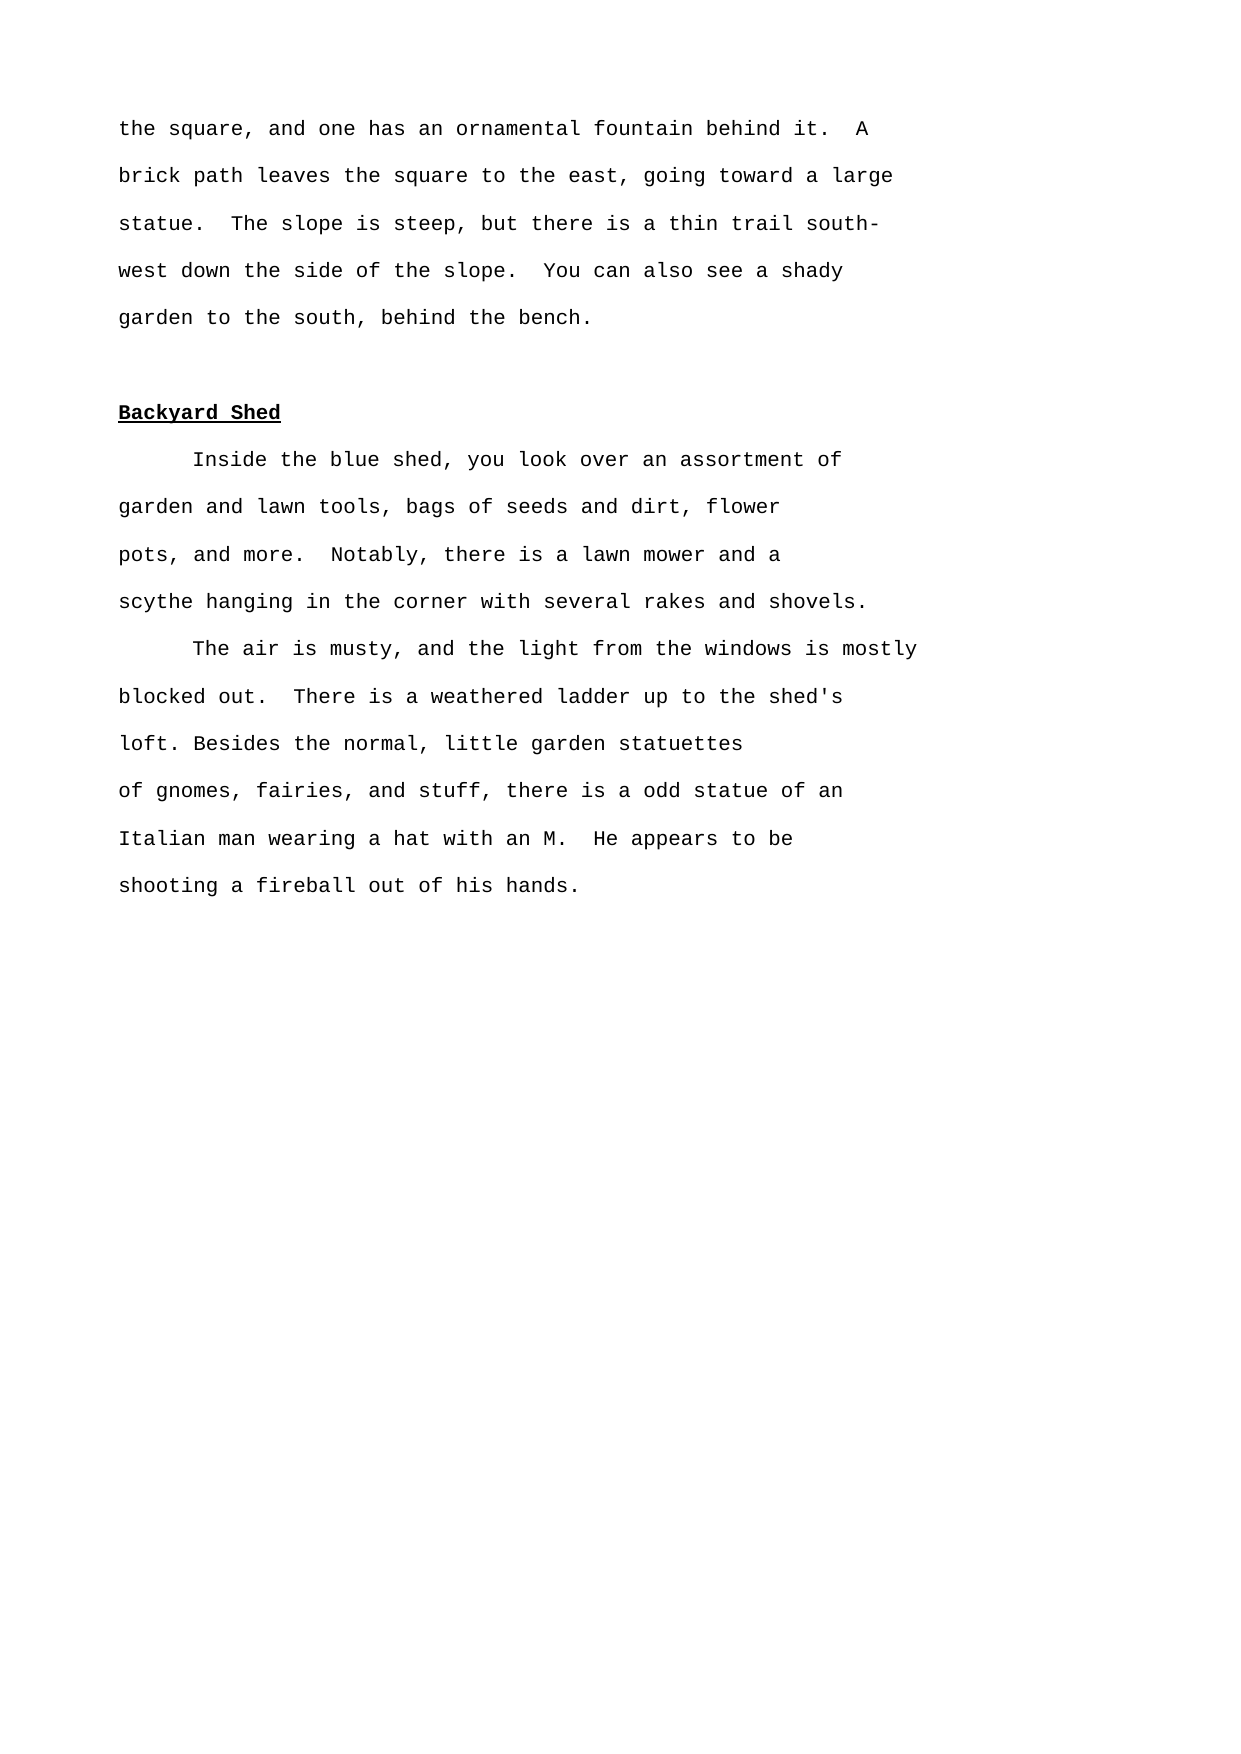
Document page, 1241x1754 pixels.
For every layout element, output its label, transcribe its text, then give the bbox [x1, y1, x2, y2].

text loft. Besides the normal, little garden statuettes [118, 733, 1122, 757]
text statue. The slope is steep, but there is a thin trail south- [118, 213, 1122, 236]
text the square, and one has an ornamental fountain behind it. A [118, 118, 1122, 142]
text Backyard Shed [118, 402, 1122, 426]
text shooting a fireball out of his hands. [118, 875, 1122, 898]
text The air is musty, and the light from the windows is mostly [118, 638, 1122, 662]
text Inside the blue shed, you look over an assortment of [118, 449, 1122, 473]
text garden to the south, behind the bench. [118, 307, 1122, 331]
text Italian man wearing a hat with an M. He appears to be [118, 827, 1122, 851]
text brick path leaves the square to the east, going toward a large [118, 165, 1122, 189]
text pots, and more. Notably, there is a lawn mower and a [118, 544, 1122, 567]
text of gnomes, fairies, and stuff, there is a odd statue of an [118, 780, 1122, 804]
text scythe hanging in the corner with several rakes and shovels. [118, 591, 1122, 615]
text garden and lawn tools, bags of seeds and dirt, flower [118, 496, 1122, 520]
text blocked out. There is a weathered ladder up to the shed's [118, 686, 1122, 709]
text west down the side of the slope. You can also see a shady [118, 260, 1122, 284]
